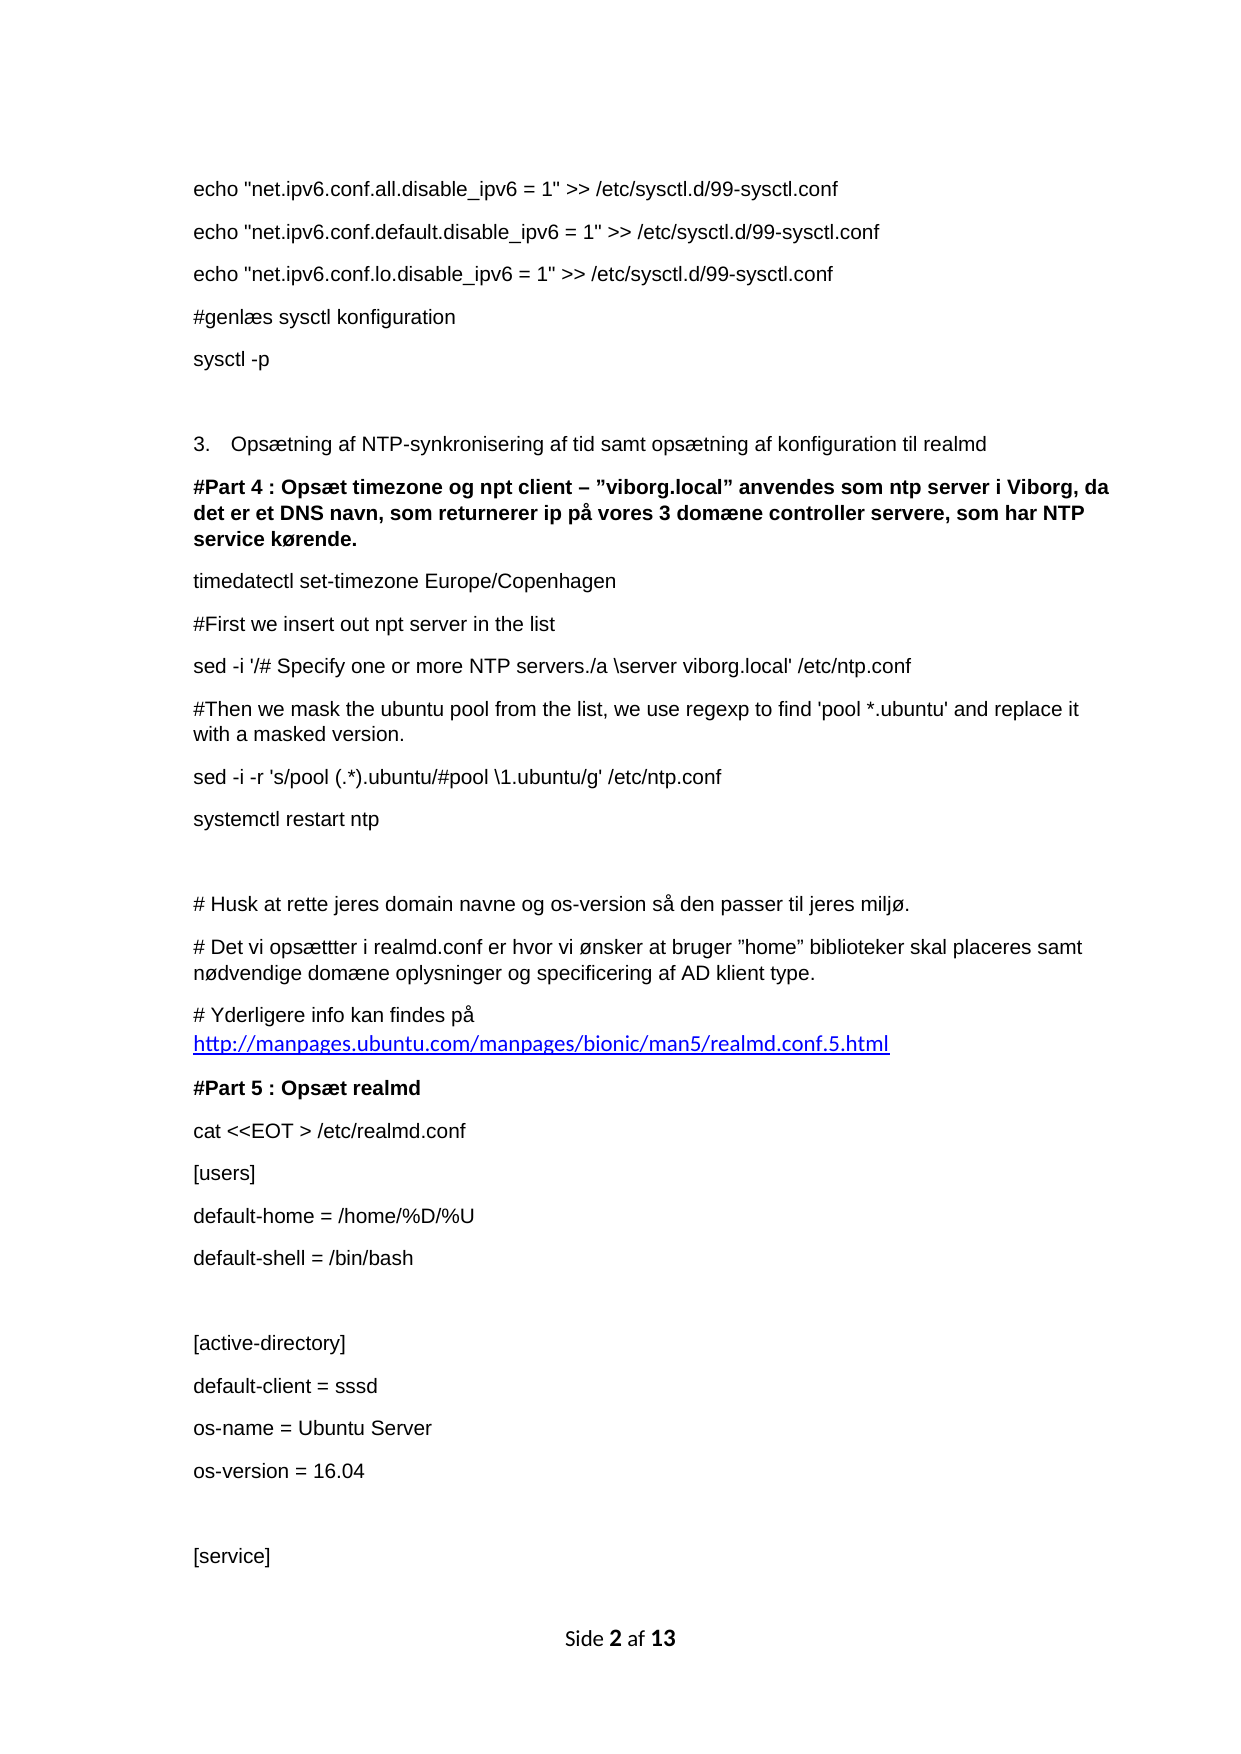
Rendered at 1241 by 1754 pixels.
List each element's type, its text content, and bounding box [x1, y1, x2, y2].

list Opsætning af NTP-synkronisering af tid samt opsætning af konfiguration til realmd [193, 432, 1122, 456]
text [active-directory] [193, 1331, 1122, 1355]
text sed -i -r 's/pool (.*).ubuntu/#pool \1.ubuntu/g' /etc/ntp.conf [193, 765, 1122, 789]
text sysctl -p [193, 347, 1122, 371]
text echo "net.ipv6.conf.default.disable_ipv6 = 1" >> /etc/sysctl.d/99-sysctl.conf [193, 220, 1122, 244]
text [users] [193, 1161, 1122, 1185]
text default-home = /home/%D/%U [193, 1203, 1122, 1227]
text #Then we mask the ubuntu pool from the list, we use regexp to find 'pool *.ubuntu' and replace it with a masked version. [193, 696, 1122, 746]
text # Yderligere info kan findes på http://manpages.ubuntu.com/manpages/bionic/man5/realmd.conf.5.html [193, 1003, 1122, 1057]
text # Husk at rette jeres domain navne og os-version så den passer til jeres miljø. [193, 892, 1122, 916]
text #First we insert out npt server in the list [193, 611, 1122, 635]
text systemctl restart ntp [193, 807, 1122, 831]
text [service] [193, 1543, 1122, 1567]
text default-shell = /bin/bash [193, 1246, 1122, 1270]
text #Part 5 : Opsæt realmd [193, 1076, 1122, 1100]
text echo "net.ipv6.conf.all.disable_ipv6 = 1" >> /etc/sysctl.d/99-sysctl.conf [193, 177, 1122, 201]
text timedatectl set-timezone Europe/Copenhagen [193, 569, 1122, 593]
text #genlæs sysctl konfiguration [193, 305, 1122, 329]
text sed -i '/# Specify one or more NTP servers./a \server viborg.local' /etc/ntp.conf [193, 654, 1122, 678]
text #Part 4 : Opsæt timezone og npt client – ”viborg.local” anvendes som ntp server i Viborg, da det er et DNS navn, som returnerer ip på vores 3 domæne controller servere, som har NTP service kørende. [193, 475, 1122, 550]
text cat <<EOT > /etc/realmd.conf [193, 1118, 1122, 1142]
text os-name = Ubuntu Server [193, 1416, 1122, 1440]
text echo "net.ipv6.conf.lo.disable_ipv6 = 1" >> /etc/sysctl.d/99-sysctl.conf [193, 262, 1122, 286]
text default-client = sssd [193, 1373, 1122, 1397]
text os-version = 16.04 [193, 1458, 1122, 1482]
text # Det vi opsættter i realmd.conf er hvor vi ønsker at bruger ”home” biblioteker skal placeres samt nødvendige domæne oplysninger og specificering af AD klient type. [193, 935, 1122, 984]
